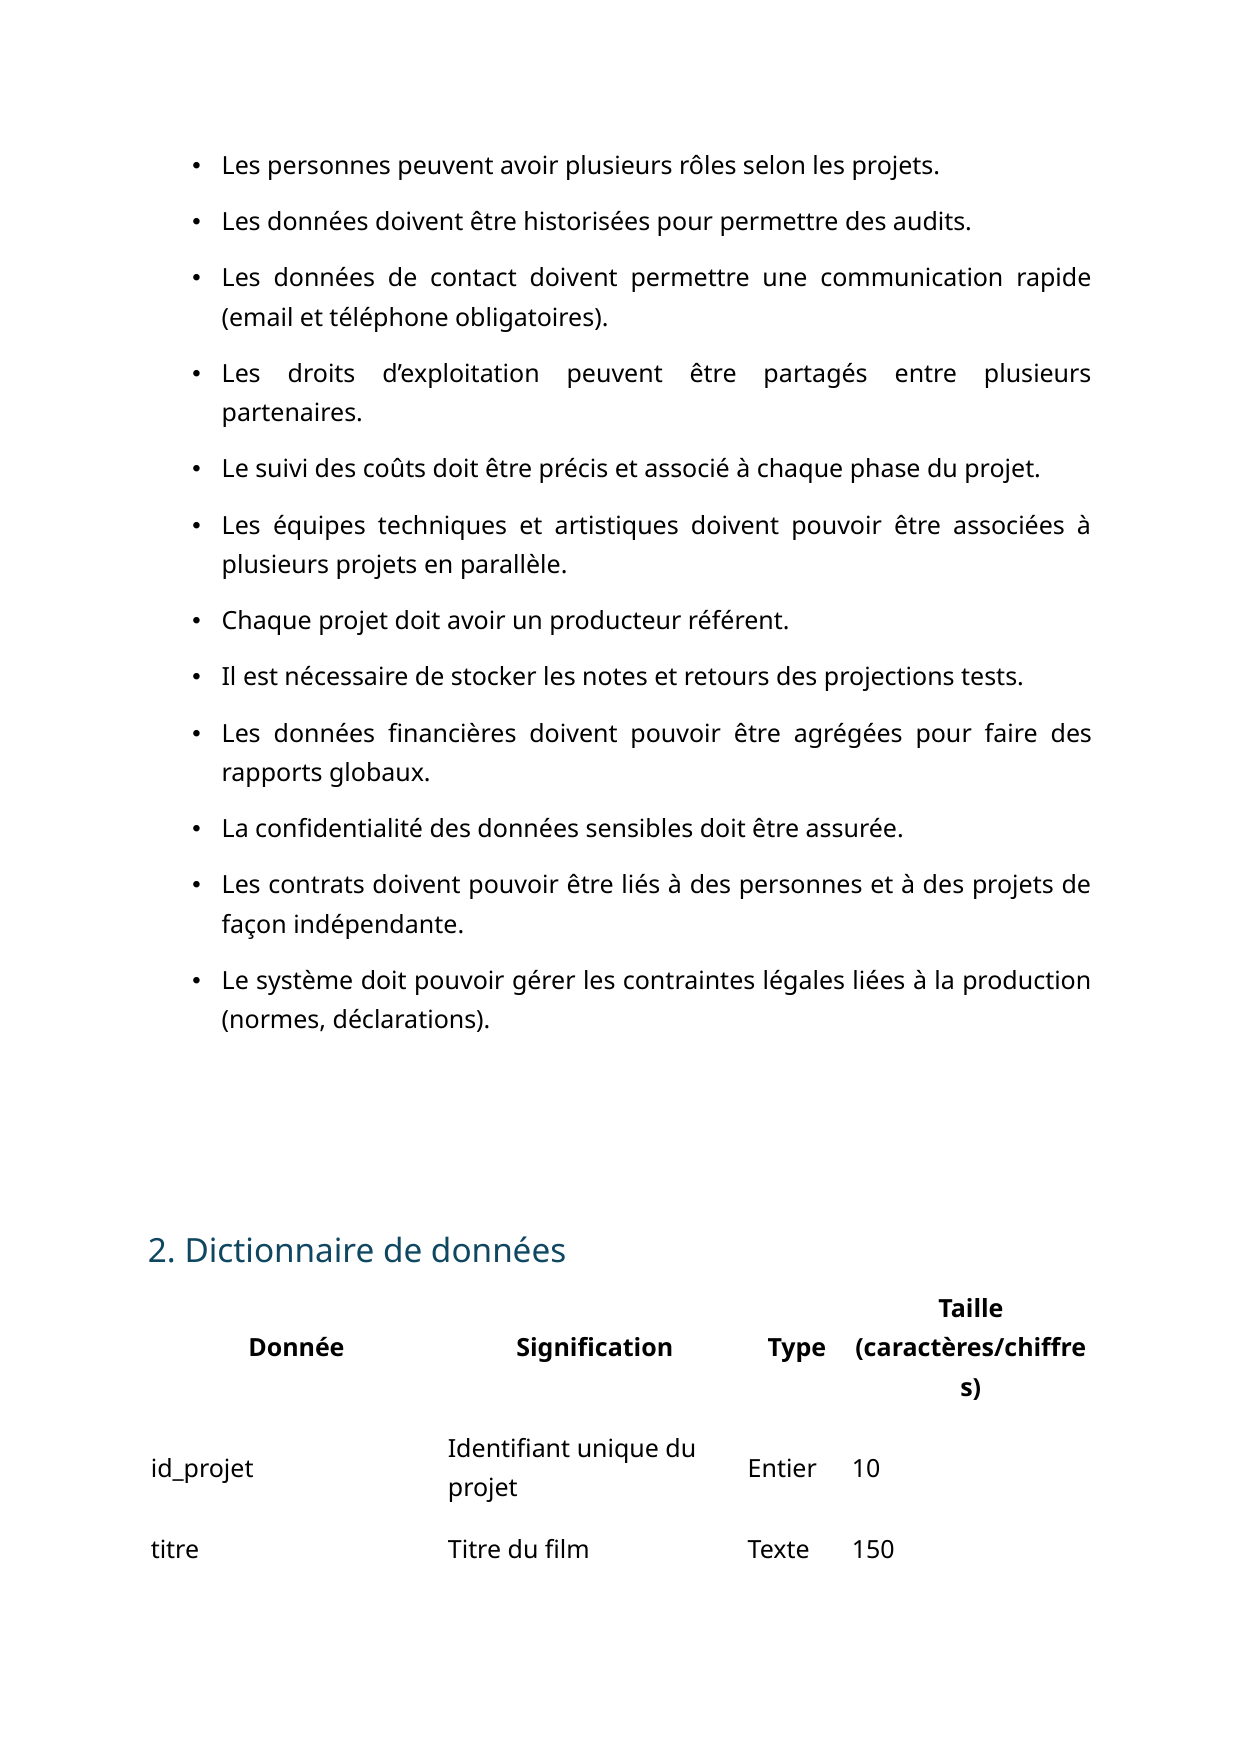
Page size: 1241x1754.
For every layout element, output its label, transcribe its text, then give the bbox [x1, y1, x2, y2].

list Les droits d’exploitation peuvent être partagés entre plusieurs partenaires. [192, 356, 1093, 429]
list Les données financières doivent pouvoir être agrégées pour faire des rapports globaux. [192, 715, 1093, 789]
table_header Signification [445, 1288, 744, 1428]
table_cell 150 [849, 1528, 1093, 1589]
list Les équipes techniques et artistiques doivent pouvoir être associées à plusieurs projets en parallèle. [192, 507, 1093, 581]
table_header Donnée [148, 1288, 445, 1428]
table_cell Texte [745, 1528, 849, 1589]
list Chaque projet doit avoir un producteur référent. [192, 603, 1093, 637]
table_cell id_projet [148, 1428, 445, 1528]
table_cell Titre du film [445, 1528, 744, 1589]
list Les contrats doivent pouvoir être liés à des personnes et à des projets de façon indépendante. [192, 867, 1093, 941]
table_cell Identifiant unique du projet [445, 1428, 744, 1528]
list La confidentialité des données sensibles doit être assurée. [192, 811, 1093, 845]
table_cell titre [148, 1528, 445, 1589]
list Le suivi des coûts doit être précis et associé à chaque phase du projet. [192, 451, 1093, 485]
list Le système doit pouvoir gérer les contraintes légales liées à la production (normes, déclarations). [192, 963, 1093, 1036]
subtitle 2. Dictionnaire de données [148, 1227, 1093, 1272]
table_cell Entier [745, 1428, 849, 1528]
list Les données doivent être historisées pour permettre des audits. [192, 204, 1093, 238]
table_header Taille (caractères/chiffres) [849, 1288, 1093, 1428]
list Les données de contact doivent permettre une communication rapide (email et téléphone obligatoires). [192, 260, 1093, 333]
table_header Type [745, 1288, 849, 1428]
table_cell 10 [849, 1428, 1093, 1528]
list Il est nécessaire de stocker les notes et retours des projections tests. [192, 659, 1093, 693]
list Les personnes peuvent avoir plusieurs rôles selon les projets. [192, 148, 1093, 182]
